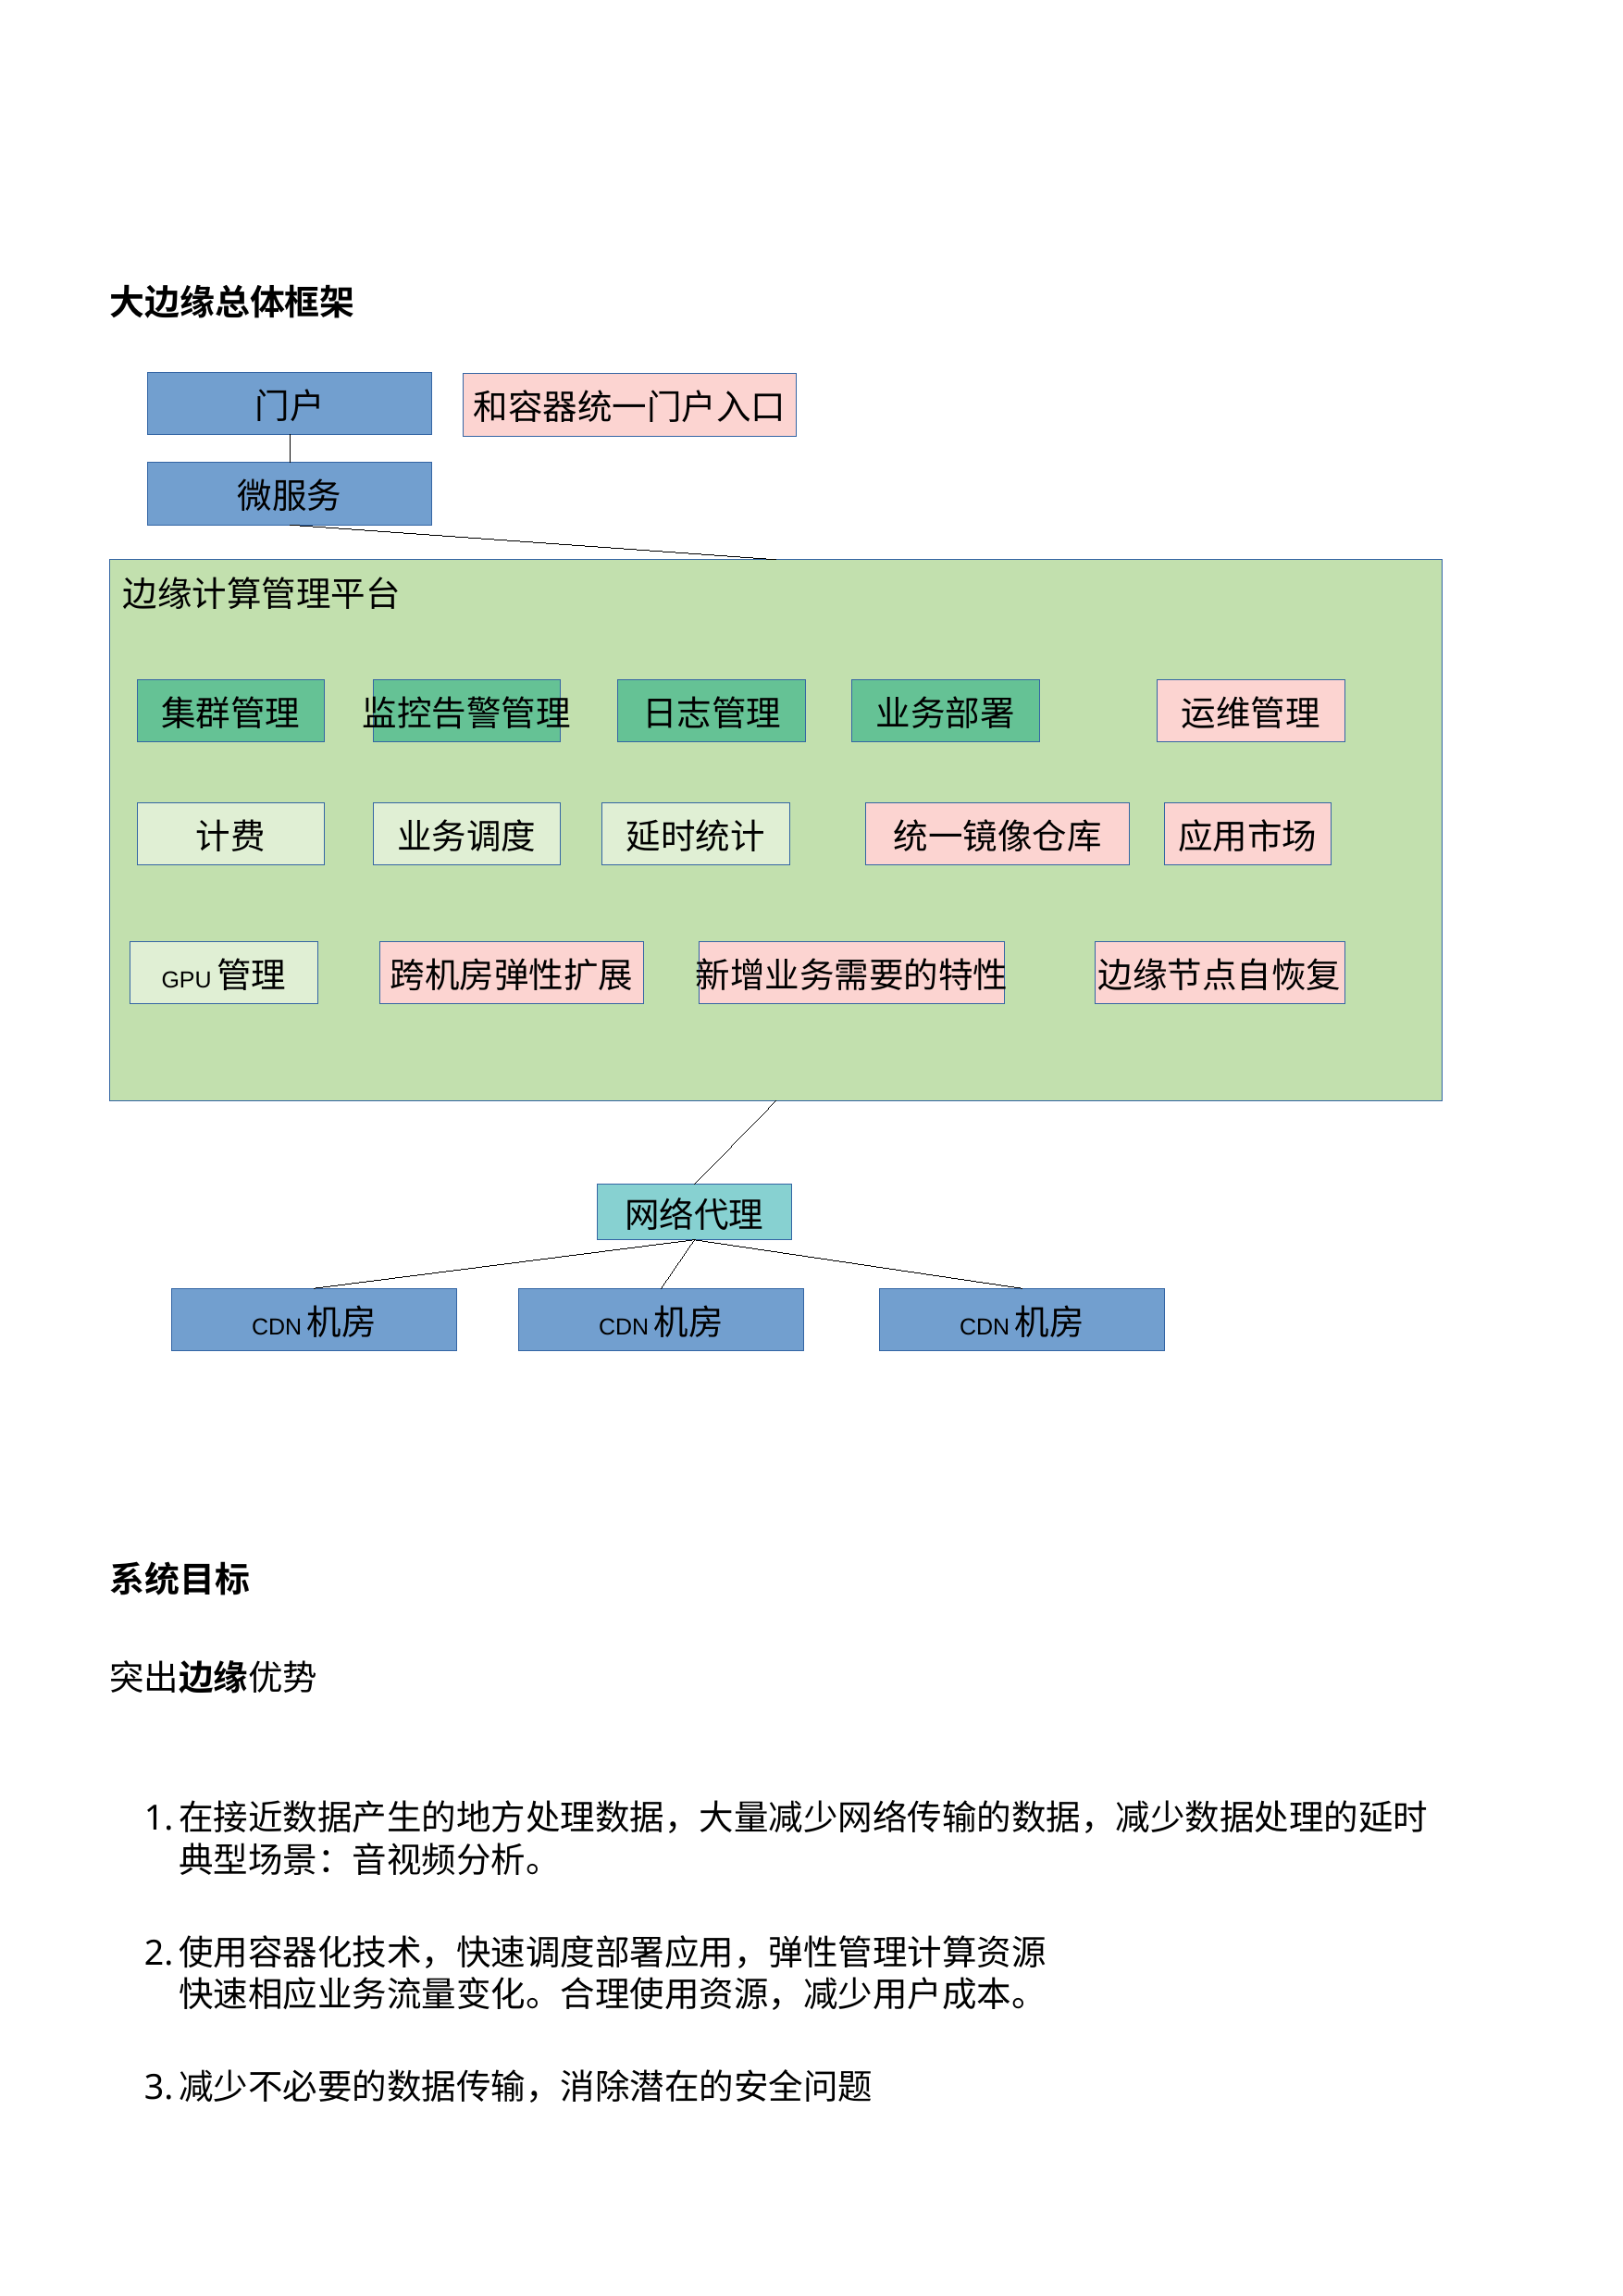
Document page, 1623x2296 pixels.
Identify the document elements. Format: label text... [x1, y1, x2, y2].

subtitle 大边缘总体框架 [109, 274, 1514, 325]
list 使用容器化技术，快速调度部署应用，弹性管理计算资源 [144, 1928, 1514, 1975]
list 快速相应业务流量变化。合理使用资源，减少用户成本。 [144, 1975, 1514, 2016]
text 突出边缘优势 [109, 1658, 1514, 1698]
list 典型场景：音视频分析。 [144, 1840, 1514, 1880]
list 在接近数据产生的地方处理数据，大量减少网络传输的数据，减少数据处理的延时 [144, 1793, 1514, 1840]
list 减少不必要的数据传输，消除潜在的安全问题 [144, 2063, 1514, 2110]
subtitle 系统目标 [109, 1552, 1514, 1602]
